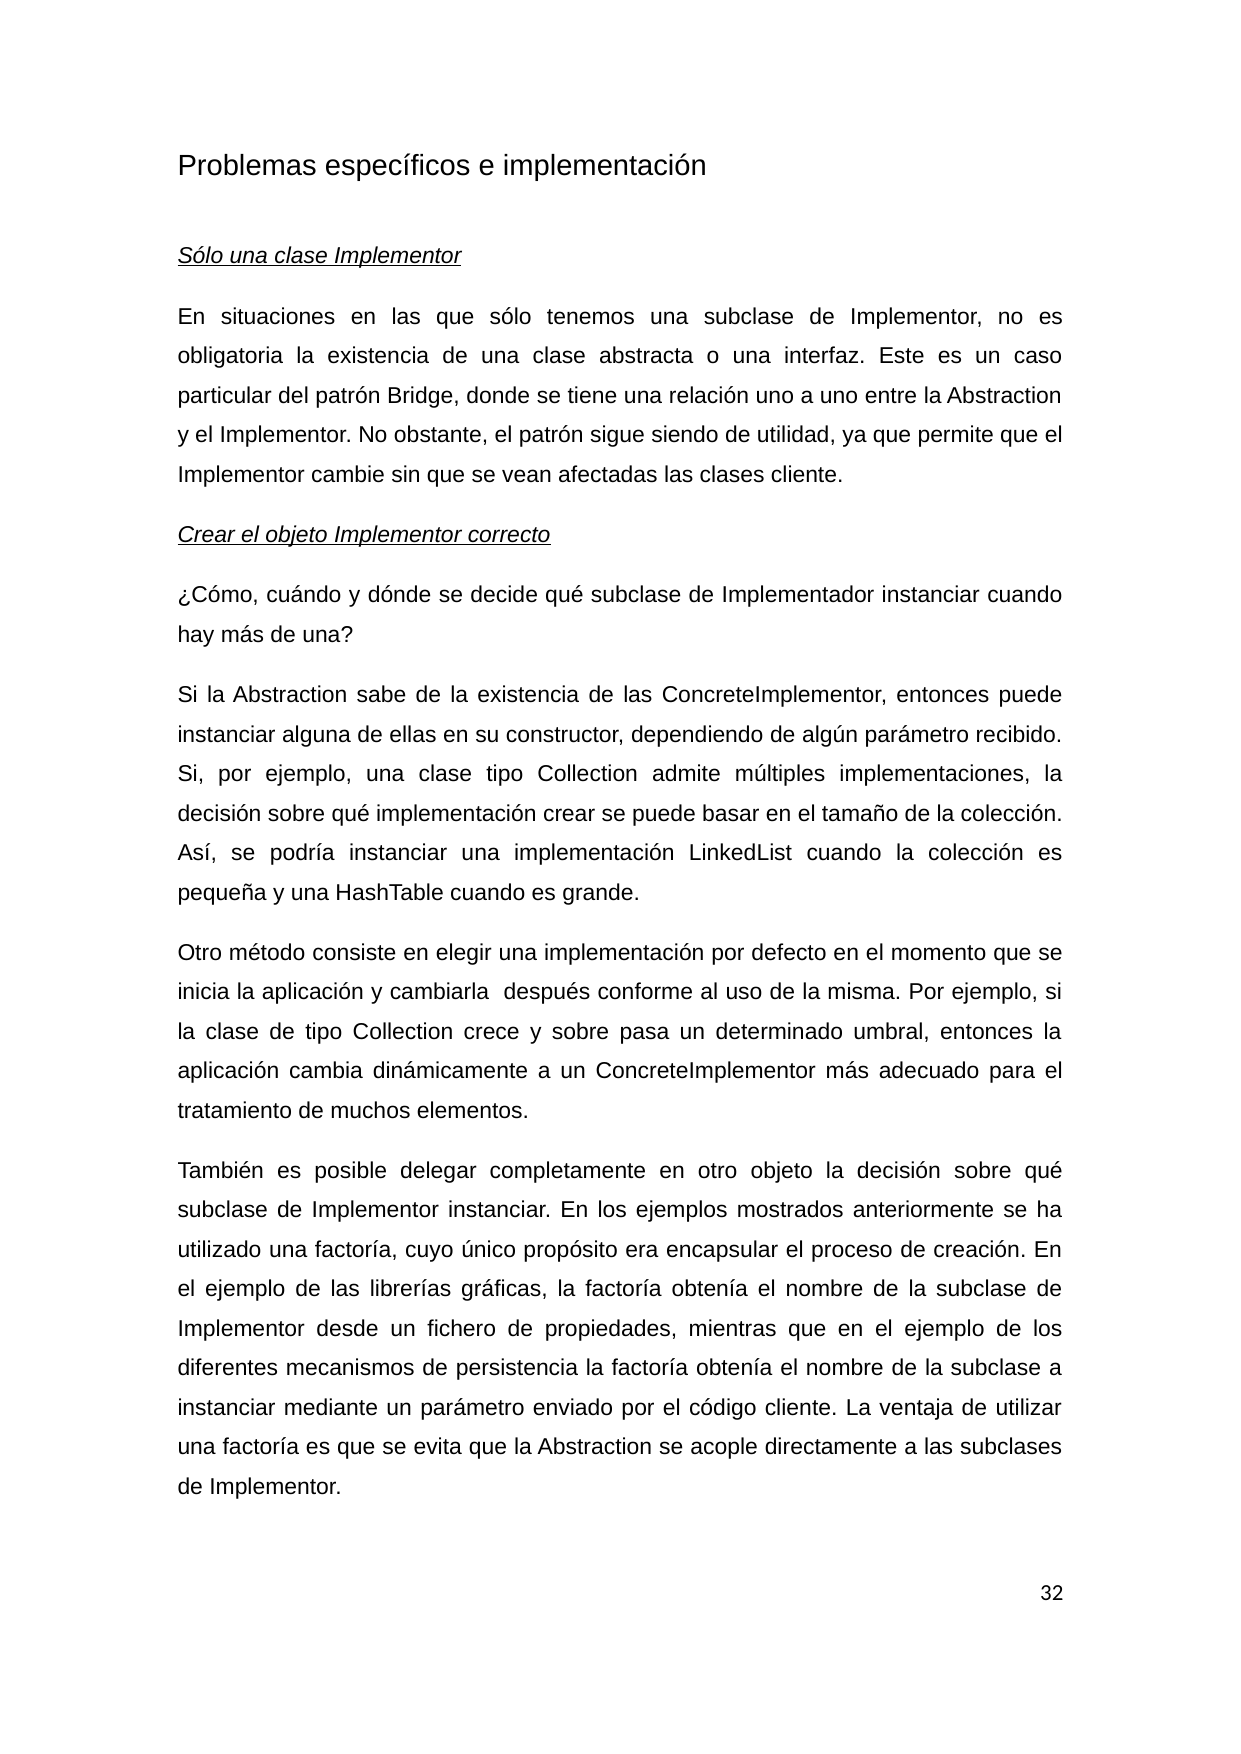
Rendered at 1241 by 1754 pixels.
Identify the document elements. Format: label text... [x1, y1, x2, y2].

text Otro método consiste en elegir una implementación por defecto en el momento que se inicia la aplicación y cambiarla después conforme al uso de la misma. Por ejemplo, si la clase de tipo Collection crece y sobre pasa un determinado umbral, entonces la aplicación cambia dinámicamente a un ConcreteImplementor más adecuado para el tratamiento de muchos elementos. [177, 939, 1063, 1123]
text ¿Cómo, cuándo y dónde se decide qué subclase de Implementador instanciar cuando hay más de una? [177, 581, 1063, 647]
text Si la Abstraction sabe de la existencia de las ConcreteImplementor, entonces puede instanciar alguna de ellas en su constructor, dependiendo de algún parámetro recibido. Si, por ejemplo, una clase tipo Collection admite múltiples implementaciones, la decisión sobre qué implementación crear se puede basar en el tamaño de la colección. Así, se podría instanciar una implementación LinkedList cuando la colección es pequeña y una HashTable cuando es grande. [177, 681, 1063, 905]
text Sólo una clase Implementor [177, 242, 1063, 269]
text En situaciones en las que sólo tenemos una subclase de Implementor, no es obligatoria la existencia de una clase abstracta o una interfaz. Este es un caso particular del patrón Bridge, donde se tiene una relación uno a uno entre la Abstraction y el Implementor. No obstante, el patrón sigue siendo de utilidad, ya que permite que el Implementor cambie sin que se vean afectadas las clases cliente. [177, 303, 1063, 487]
text Crear el objeto Implementor correcto [177, 521, 1063, 547]
text Problemas específicos e implementación [177, 148, 1063, 181]
text También es posible delegar completamente en otro objeto la decisión sobre qué subclase de Implementor instanciar. En los ejemplos mostrados anteriormente se ha utilizado una factoría, cuyo único propósito era encapsular el proceso de creación. En el ejemplo de las librerías gráficas, la factoría obtenía el nombre de la subclase de Implementor desde un fichero de propiedades, mientras que en el ejemplo de los diferentes mecanismos de persistencia la factoría obtenía el nombre de la subclase a instanciar mediante un parámetro enviado por el código cliente. La ventaja de utilizar una factoría es que se evita que la Abstraction se acople directamente a las subclases de Implementor. [177, 1157, 1063, 1499]
